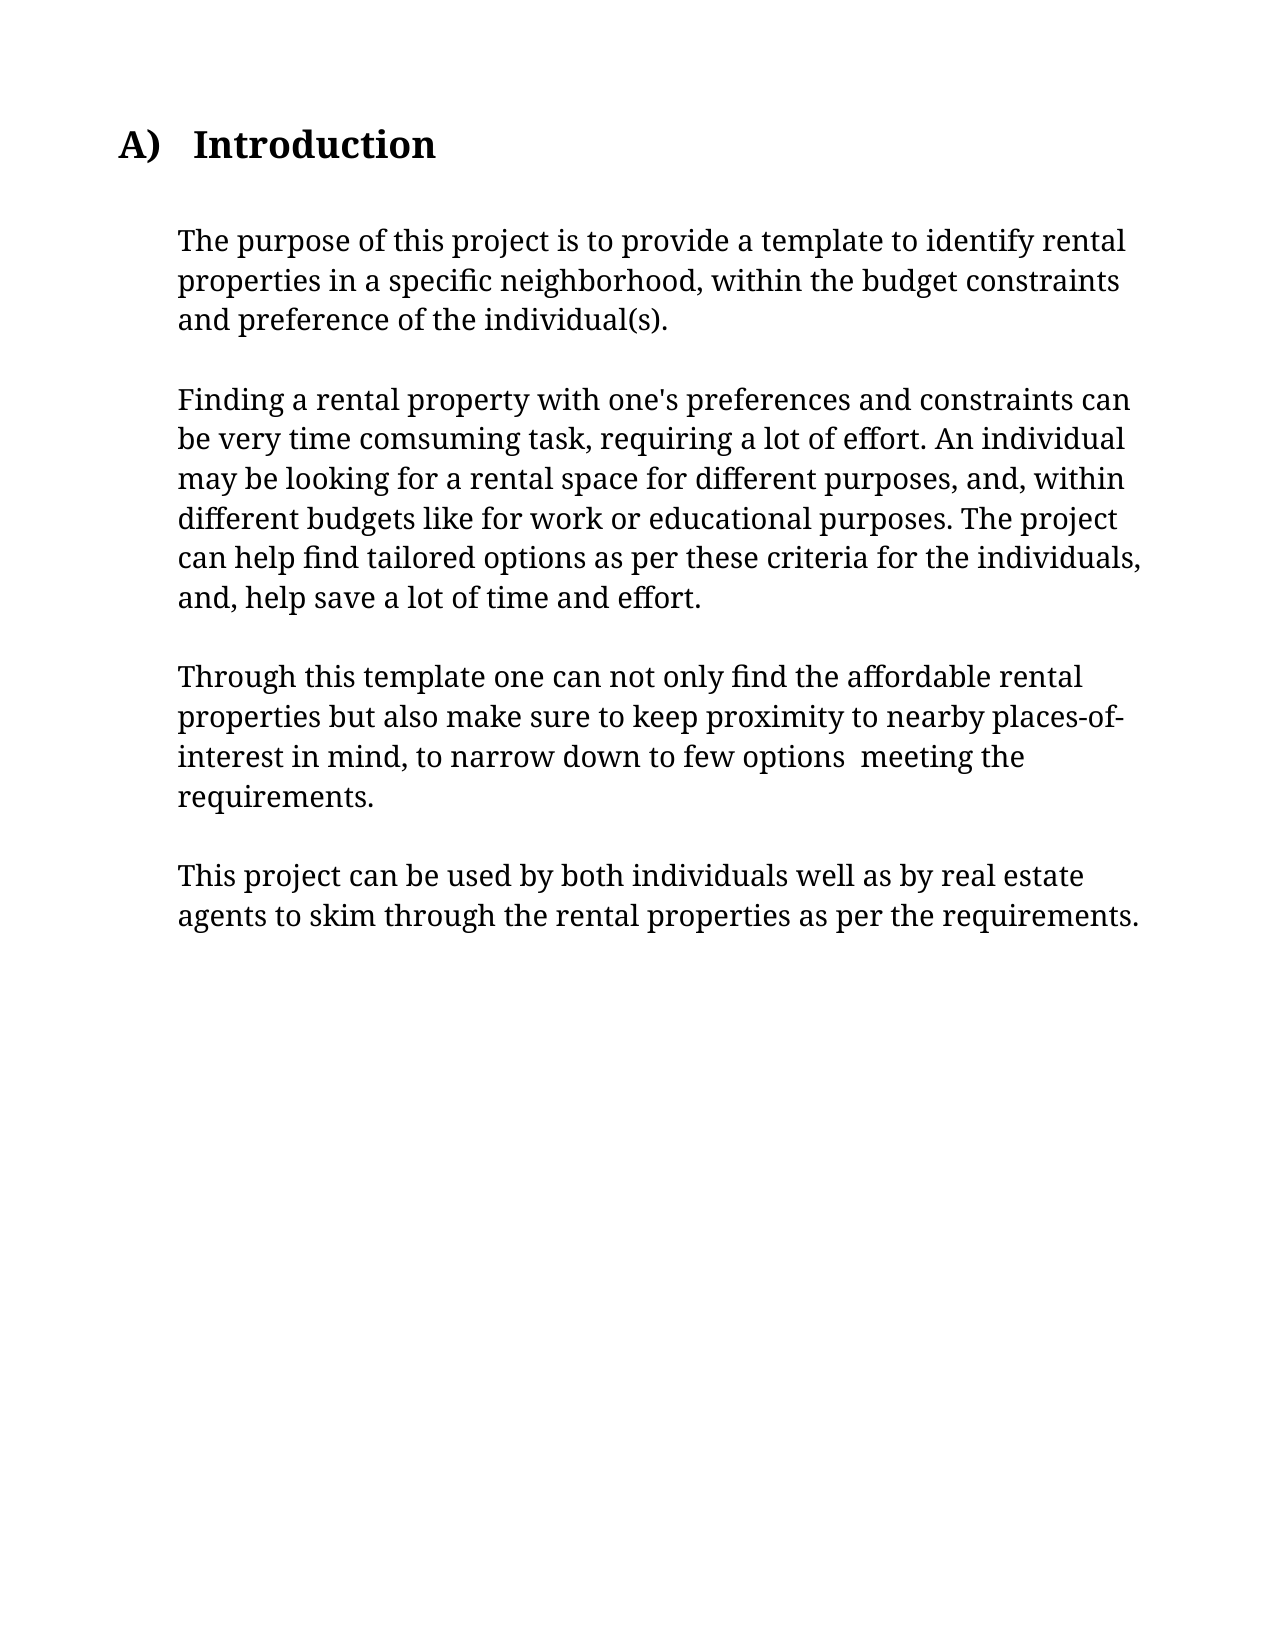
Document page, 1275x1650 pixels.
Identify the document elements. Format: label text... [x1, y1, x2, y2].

text The purpose of this project is to provide a template to identify rental properties in a specific neighborhood, within the budget constraints and preference of the individual(s). [177, 220, 1157, 339]
text Through this template one can not only find the affordable rental properties but also make sure to keep proximity to nearby places-of-interest in mind, to narrow down to few options meeting the requirements. [177, 657, 1157, 816]
text This project can be used by both individuals well as by real estate agents to skim through the rental properties as per the requirements. [177, 855, 1157, 934]
list Introduction [118, 118, 1157, 169]
text Finding a rental property with one's preferences and constraints can be very time comsuming task, requiring a lot of effort. An individual may be looking for a rental space for different purposes, and, within different budgets like for work or educational purposes. The project can help find tailored options as per these criteria for the individuals, and, help save a lot of time and effort. [177, 379, 1157, 617]
